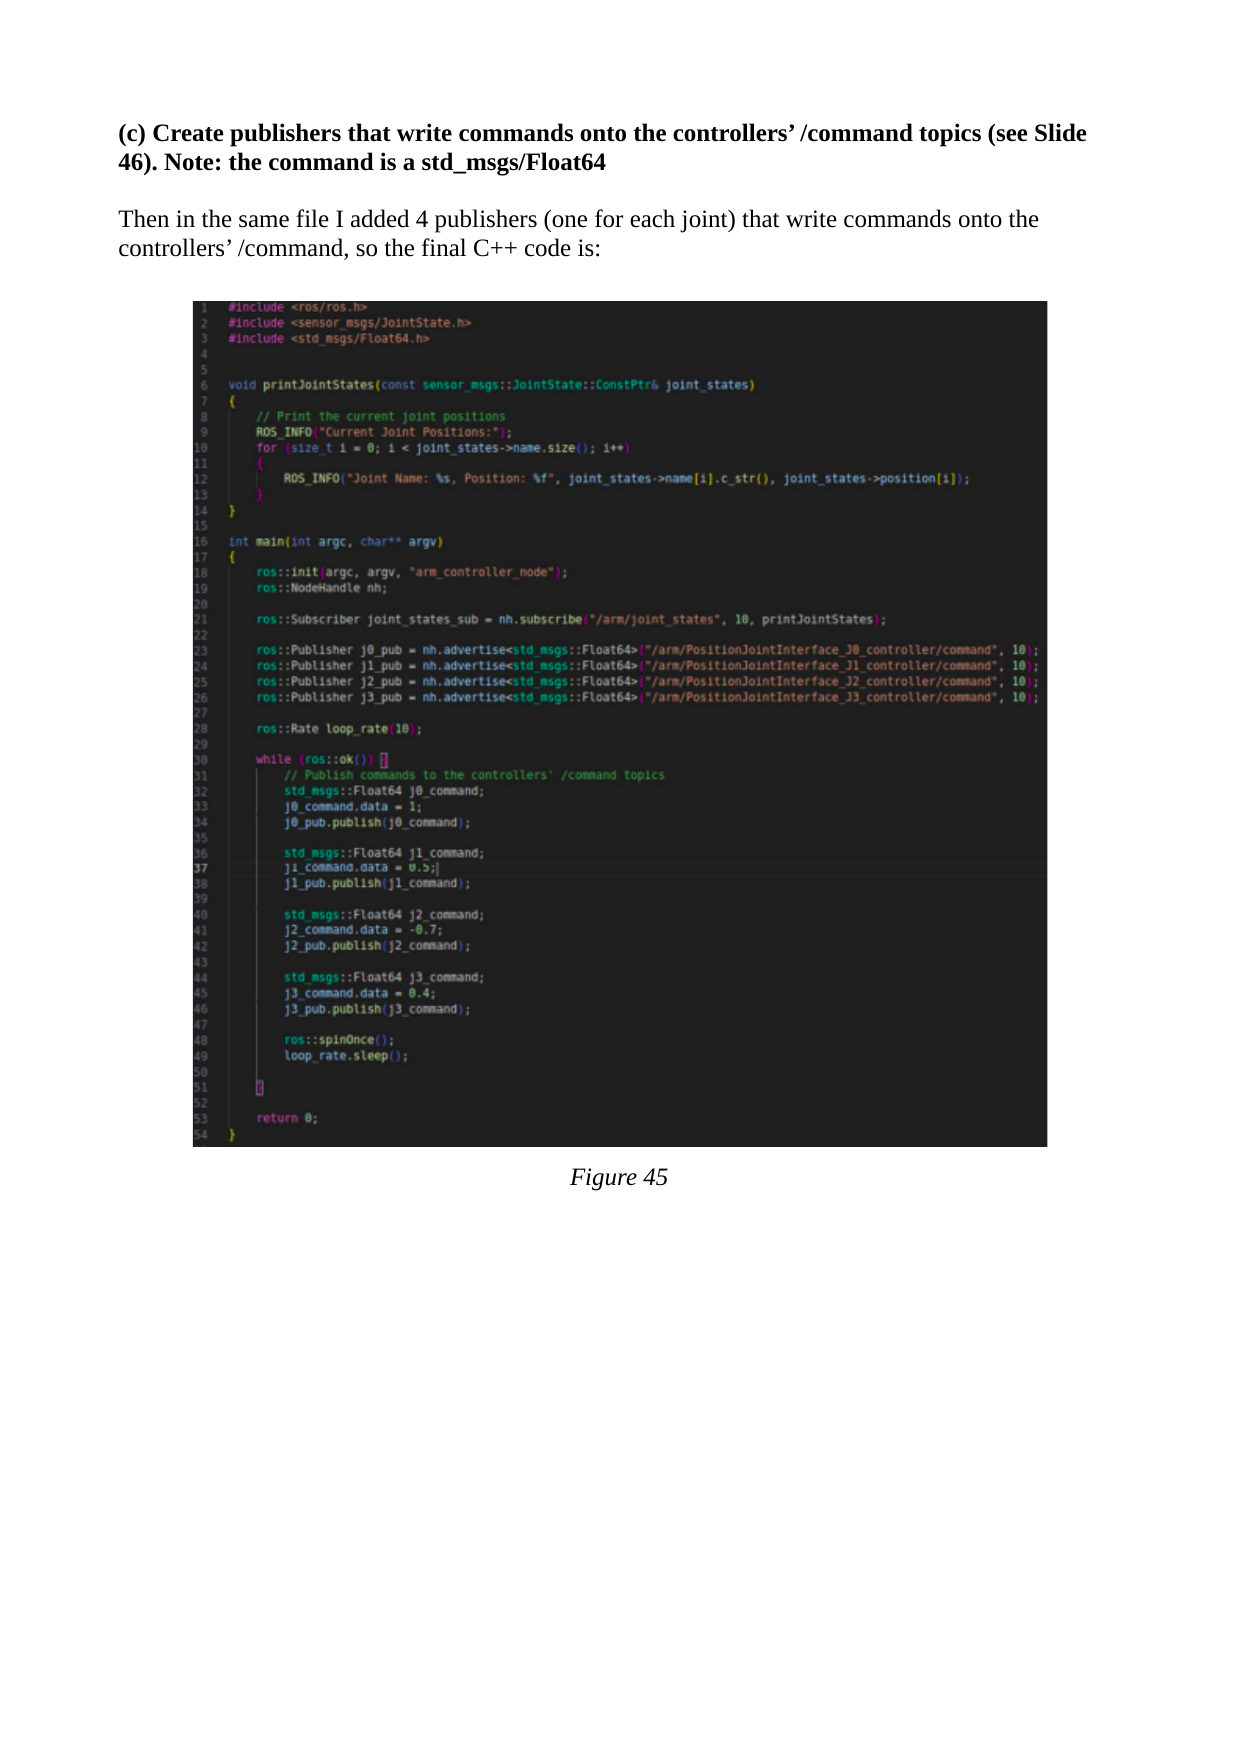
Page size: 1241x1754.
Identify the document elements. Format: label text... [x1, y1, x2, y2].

picture [192, 301, 1048, 1147]
text (c) Create publishers that write commands onto the controllers’ /command topics (see Slide 46). Note: the command is a std_msgs/Float64 [118, 118, 1122, 176]
text Then in the same file I added 4 publishers (one for each joint) that write commands onto the controllers’ /command, so the final C++ code is: [118, 204, 1122, 262]
text Figure 45 [118, 1162, 1122, 1191]
